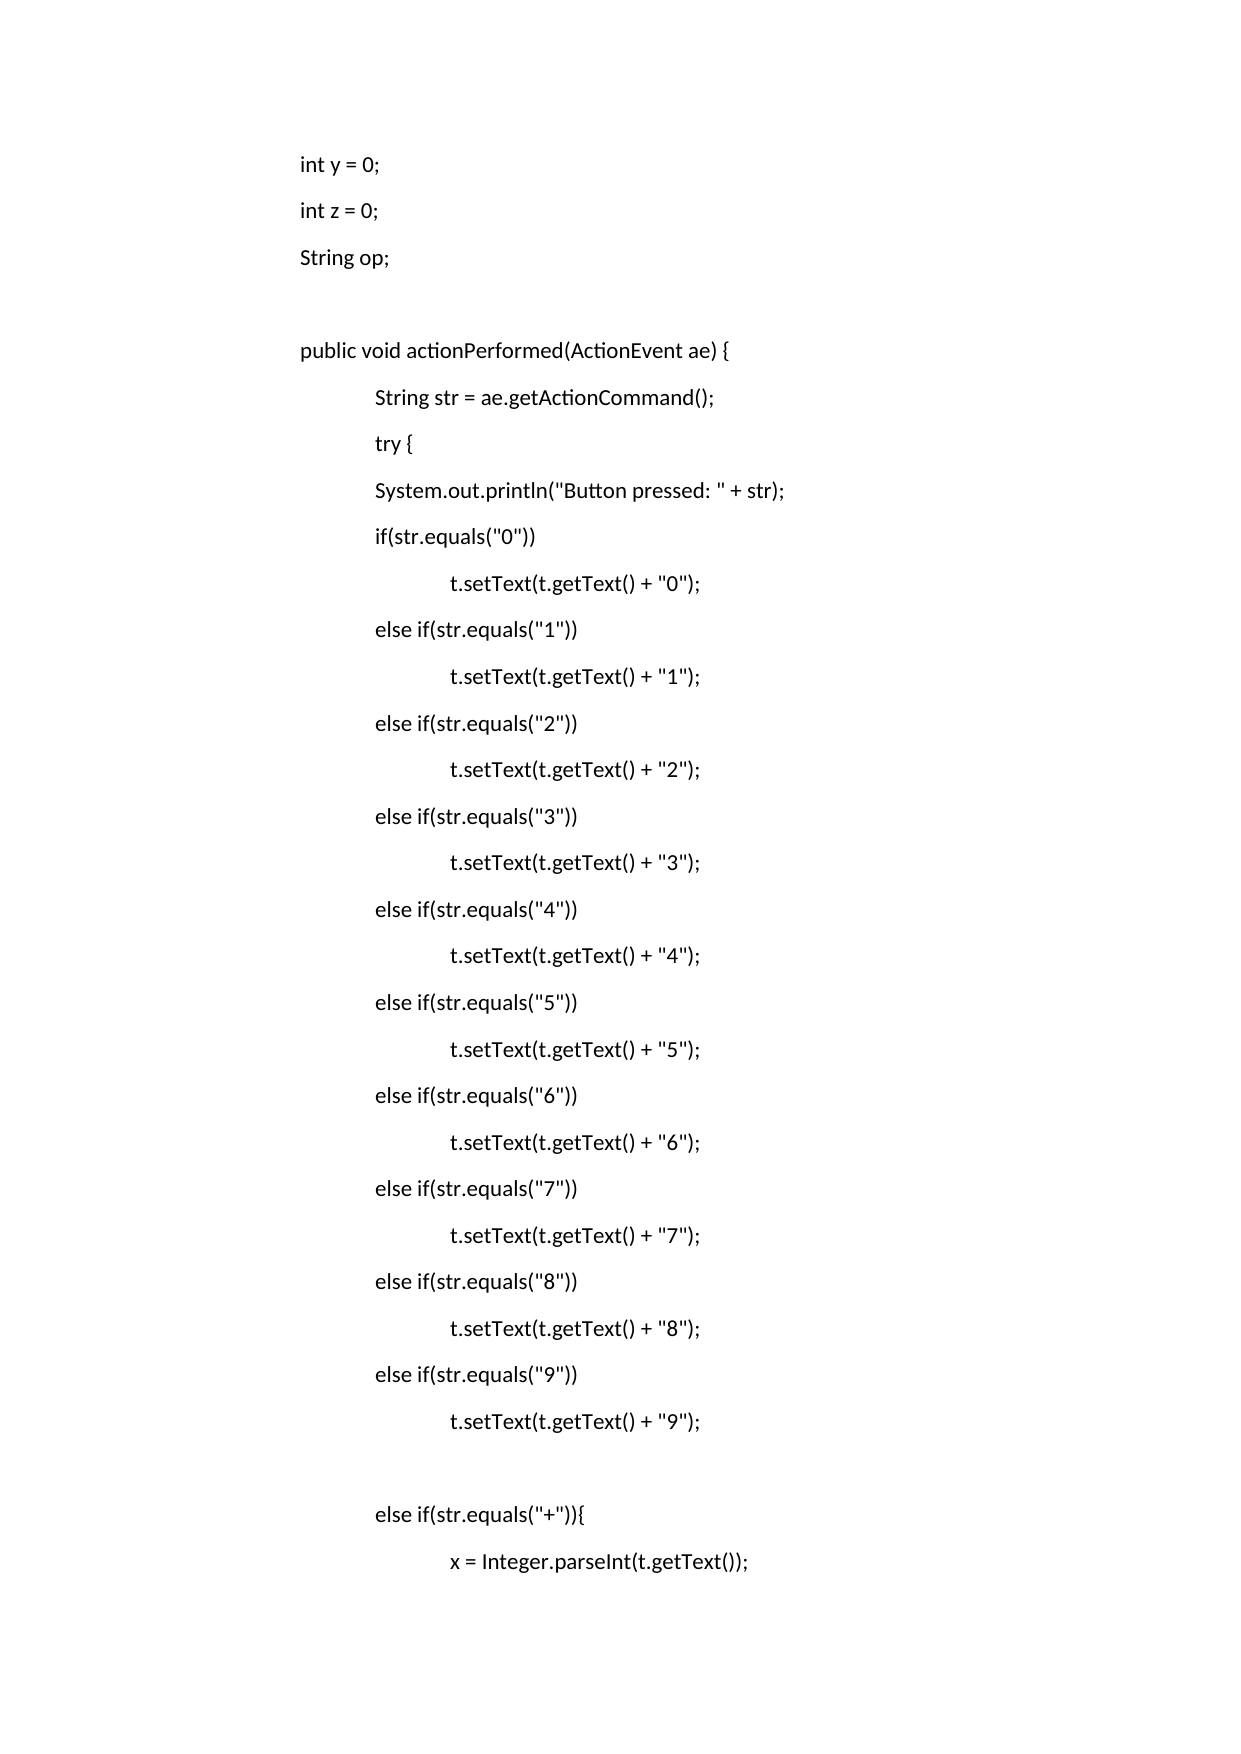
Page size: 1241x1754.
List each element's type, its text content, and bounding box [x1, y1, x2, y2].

text t.setText(t.getText() + "1"); [150, 662, 1090, 690]
text t.setText(t.getText() + "7"); [150, 1221, 1090, 1249]
text int y = 0; [150, 150, 1090, 178]
text else if(str.equals("2")) [150, 709, 1090, 737]
text String op; [150, 243, 1090, 271]
text t.setText(t.getText() + "0"); [150, 569, 1090, 597]
text x = Integer.parseInt(t.getText()); [150, 1547, 1090, 1575]
text else if(str.equals("3")) [150, 802, 1090, 830]
text public void actionPerformed(ActionEvent ae) { [150, 336, 1090, 364]
text try { [150, 429, 1090, 457]
text else if(str.equals("9")) [150, 1361, 1090, 1389]
text else if(str.equals("6")) [150, 1081, 1090, 1109]
text else if(str.equals("7")) [150, 1174, 1090, 1202]
text t.setText(t.getText() + "6"); [150, 1128, 1090, 1156]
text System.out.println("Button pressed: " + str); [150, 476, 1090, 504]
text t.setText(t.getText() + "4"); [150, 942, 1090, 969]
text else if(str.equals("1")) [150, 616, 1090, 644]
text t.setText(t.getText() + "8"); [150, 1314, 1090, 1342]
text else if(str.equals("4")) [150, 895, 1090, 923]
text t.setText(t.getText() + "2"); [150, 755, 1090, 783]
text else if(str.equals("+")){ [150, 1500, 1090, 1528]
text else if(str.equals("5")) [150, 988, 1090, 1016]
text String str = ae.getActionCommand(); [150, 383, 1090, 411]
text if(str.equals("0")) [150, 522, 1090, 551]
text int z = 0; [150, 197, 1090, 224]
text t.setText(t.getText() + "5"); [150, 1035, 1090, 1063]
text t.setText(t.getText() + "3"); [150, 848, 1090, 876]
text t.setText(t.getText() + "9"); [150, 1407, 1090, 1435]
text else if(str.equals("8")) [150, 1267, 1090, 1296]
